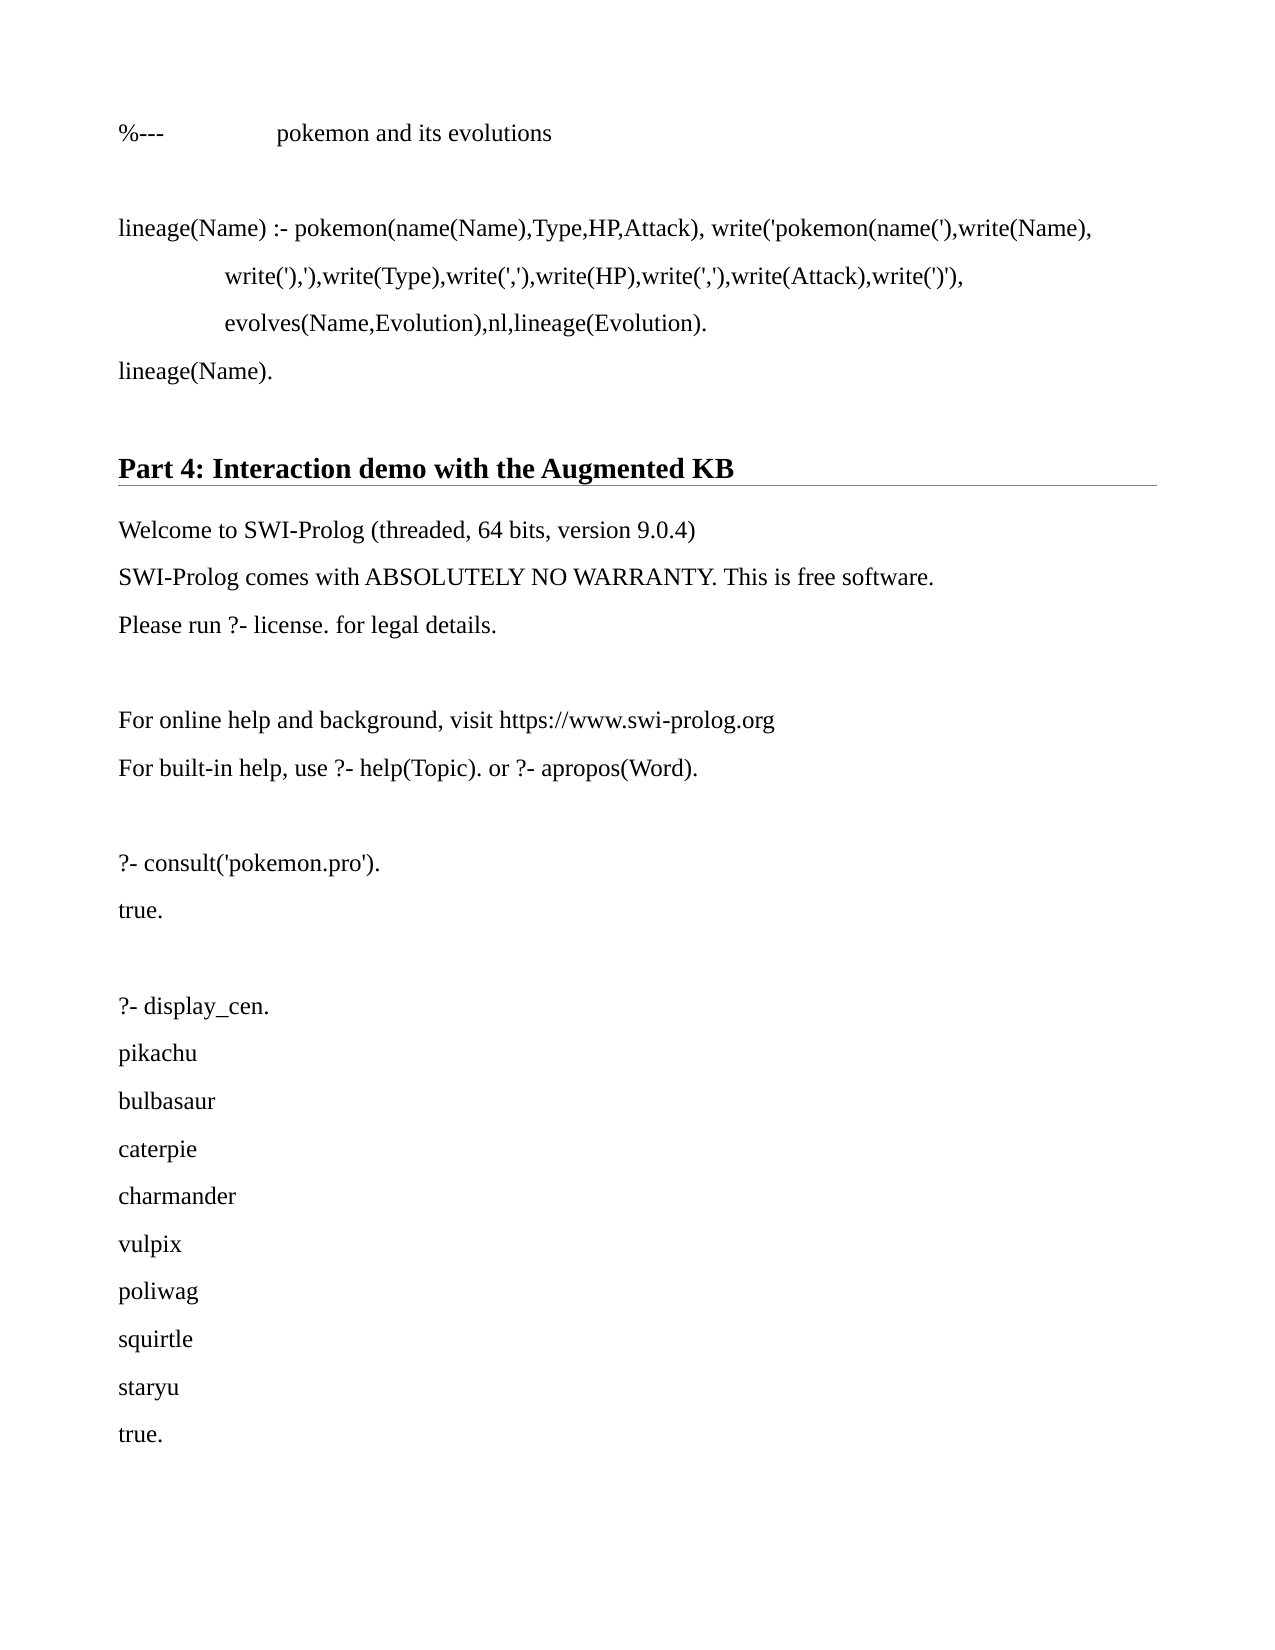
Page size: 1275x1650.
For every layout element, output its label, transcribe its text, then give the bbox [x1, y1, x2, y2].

text pikachu [118, 1038, 1157, 1067]
text bulbasaur [118, 1086, 1157, 1115]
text lineage(Name). [118, 356, 1157, 385]
text vulpix [118, 1229, 1157, 1258]
text poliwag [118, 1276, 1157, 1305]
text true. [118, 896, 1157, 924]
text caterpie [118, 1134, 1157, 1162]
text evolves(Name,Evolution),nl,lineage(Evolution). [118, 308, 1157, 337]
text charmander [118, 1181, 1157, 1210]
text ?- consult('pokemon.pro'). [118, 848, 1157, 877]
text ?- display_cen. [118, 991, 1157, 1019]
text true. [118, 1419, 1157, 1448]
text Welcome to SWI-Prolog (threaded, 64 bits, version 9.0.4) [118, 515, 1157, 543]
text lineage(Name) :- pokemon(name(Name),Type,HP,Attack), write('pokemon(name('),write(Name), [118, 213, 1157, 242]
text For online help and background, visit https://www.swi-prolog.org [118, 705, 1157, 734]
text For built-in help, use ?- help(Topic). or ?- apropos(Word). [118, 753, 1157, 782]
text Please run ?- license. for legal details. [118, 610, 1157, 639]
text SWI-Prolog comes with ABSOLUTELY NO WARRANTY. This is free software. [118, 562, 1157, 591]
text Part 4: Interaction demo with the Augmented KB [118, 451, 1157, 485]
text write('),'),write(Type),write(','),write(HP),write(','),write(Attack),write(')'), [118, 261, 1157, 290]
text %--- pokemon and its evolutions [118, 118, 1157, 147]
text staryu [118, 1372, 1157, 1400]
text squirtle [118, 1324, 1157, 1353]
